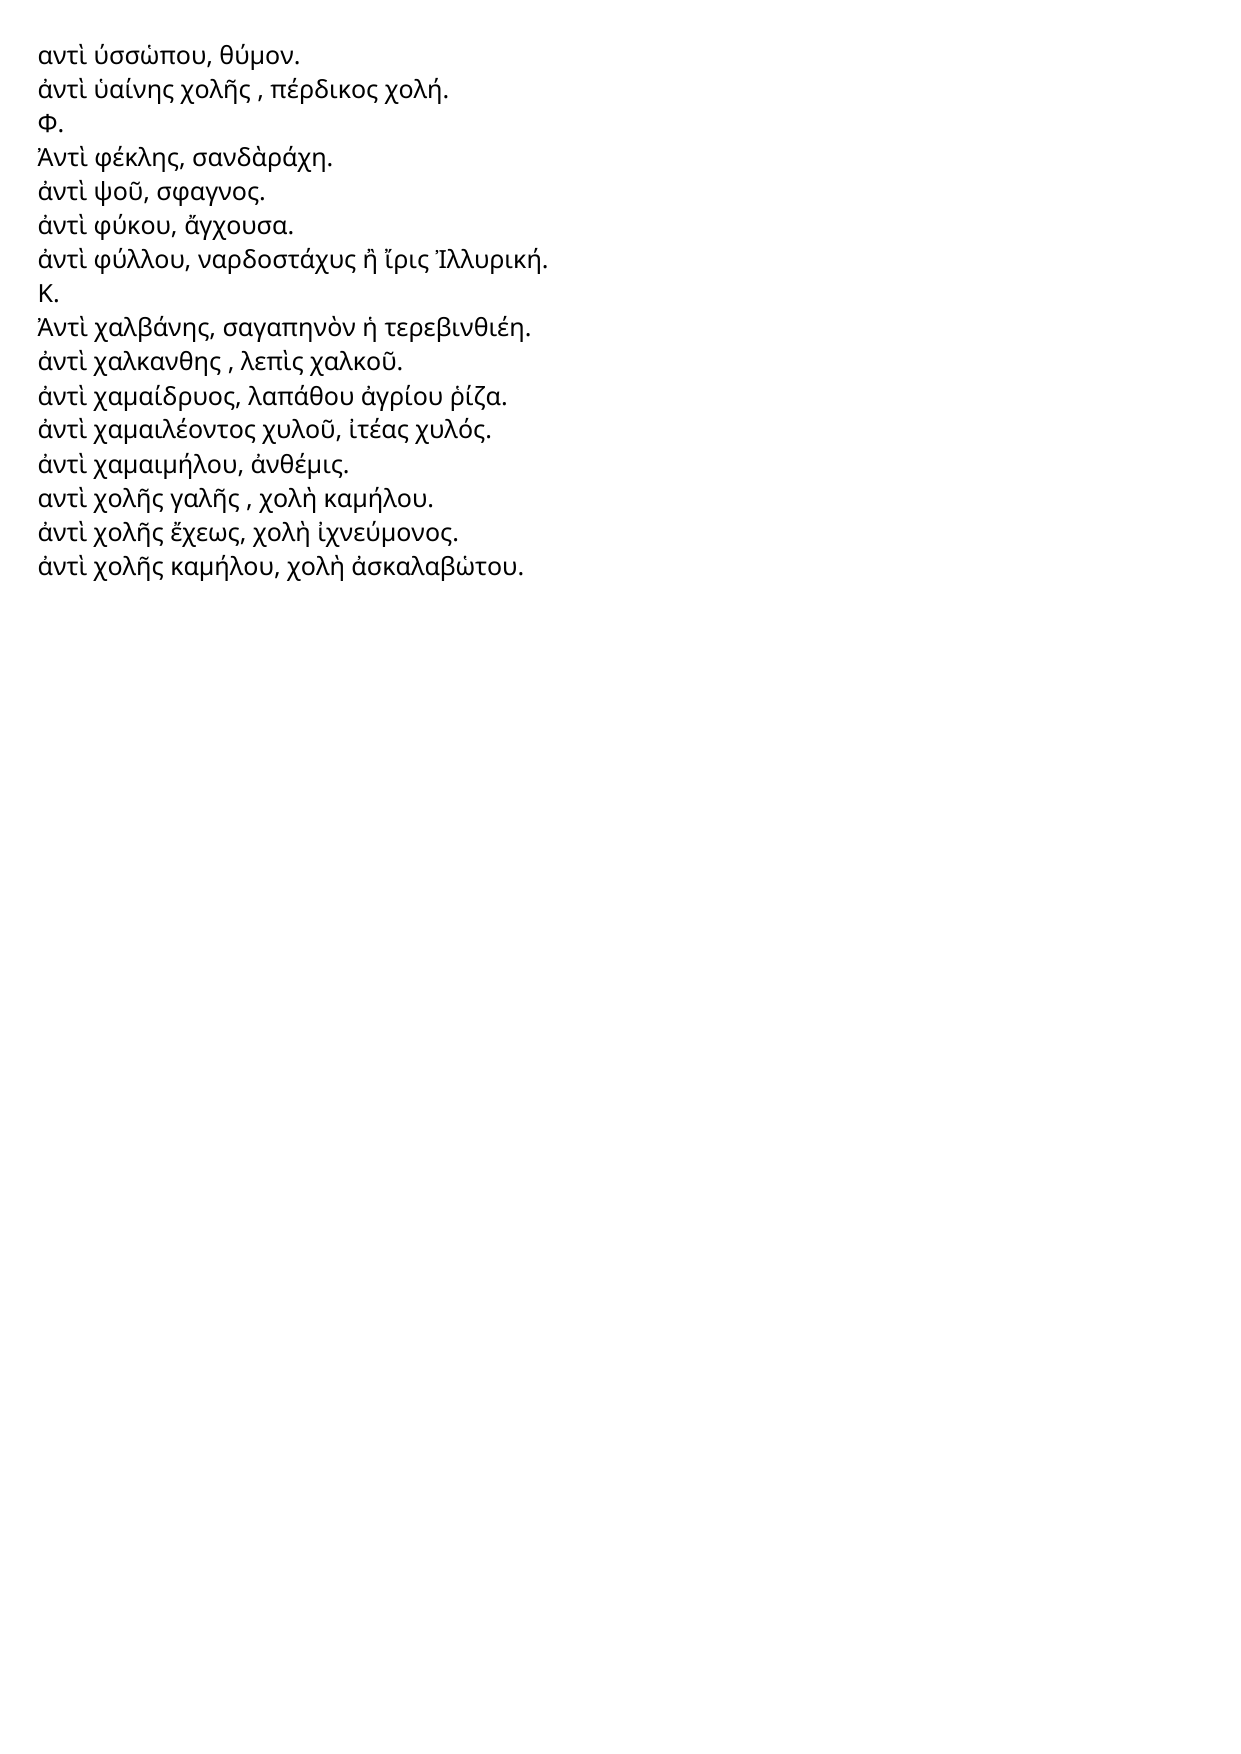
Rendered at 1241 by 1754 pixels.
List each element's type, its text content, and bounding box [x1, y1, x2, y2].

text Φ. [37, 106, 1203, 140]
text αντὶ χολῆς γαλῆς , χολὴ καμήλου. ἀντὶ χολῆς ἔχεως, χολὴ ἰχνεύμονος. ἀντὶ χολῆς καμήλου, χολὴ ἀσκαλαβὡτου. [37, 480, 1203, 582]
text Ἀντὶ χαλβάνης, σαγαπηνὸν ἡ τερεβινθιέη. ἀντὶ χαλκανθης , λεπὶς χαλκοῦ. ἀντὶ χαμαίδρυος, λαπάθου ἀγρίου ῥίζα. ἀντὶ χαμαιλέοντος χυλοῦ, ἰτέας χυλός. ἀντὶ χαμαιμήλου, ἀνθέμις. [37, 310, 1203, 480]
text Ἀντὶ φέκλης, σανδὰράχη. ἀντὶ ψοῦ, σφαγνος. ἀντὶ φύκου, ἄγχουσα. ἀντὶ φύλλου, ναρδοστάχυς ἢ ἴρις Ἰλλυρική. [37, 140, 1203, 276]
text Κ. [37, 276, 1203, 310]
text αντὶ ύσσὡπου, θύμον. ἀντὶ ὑαίνης χολῆς , πέρδικος χολή. [37, 37, 1203, 106]
